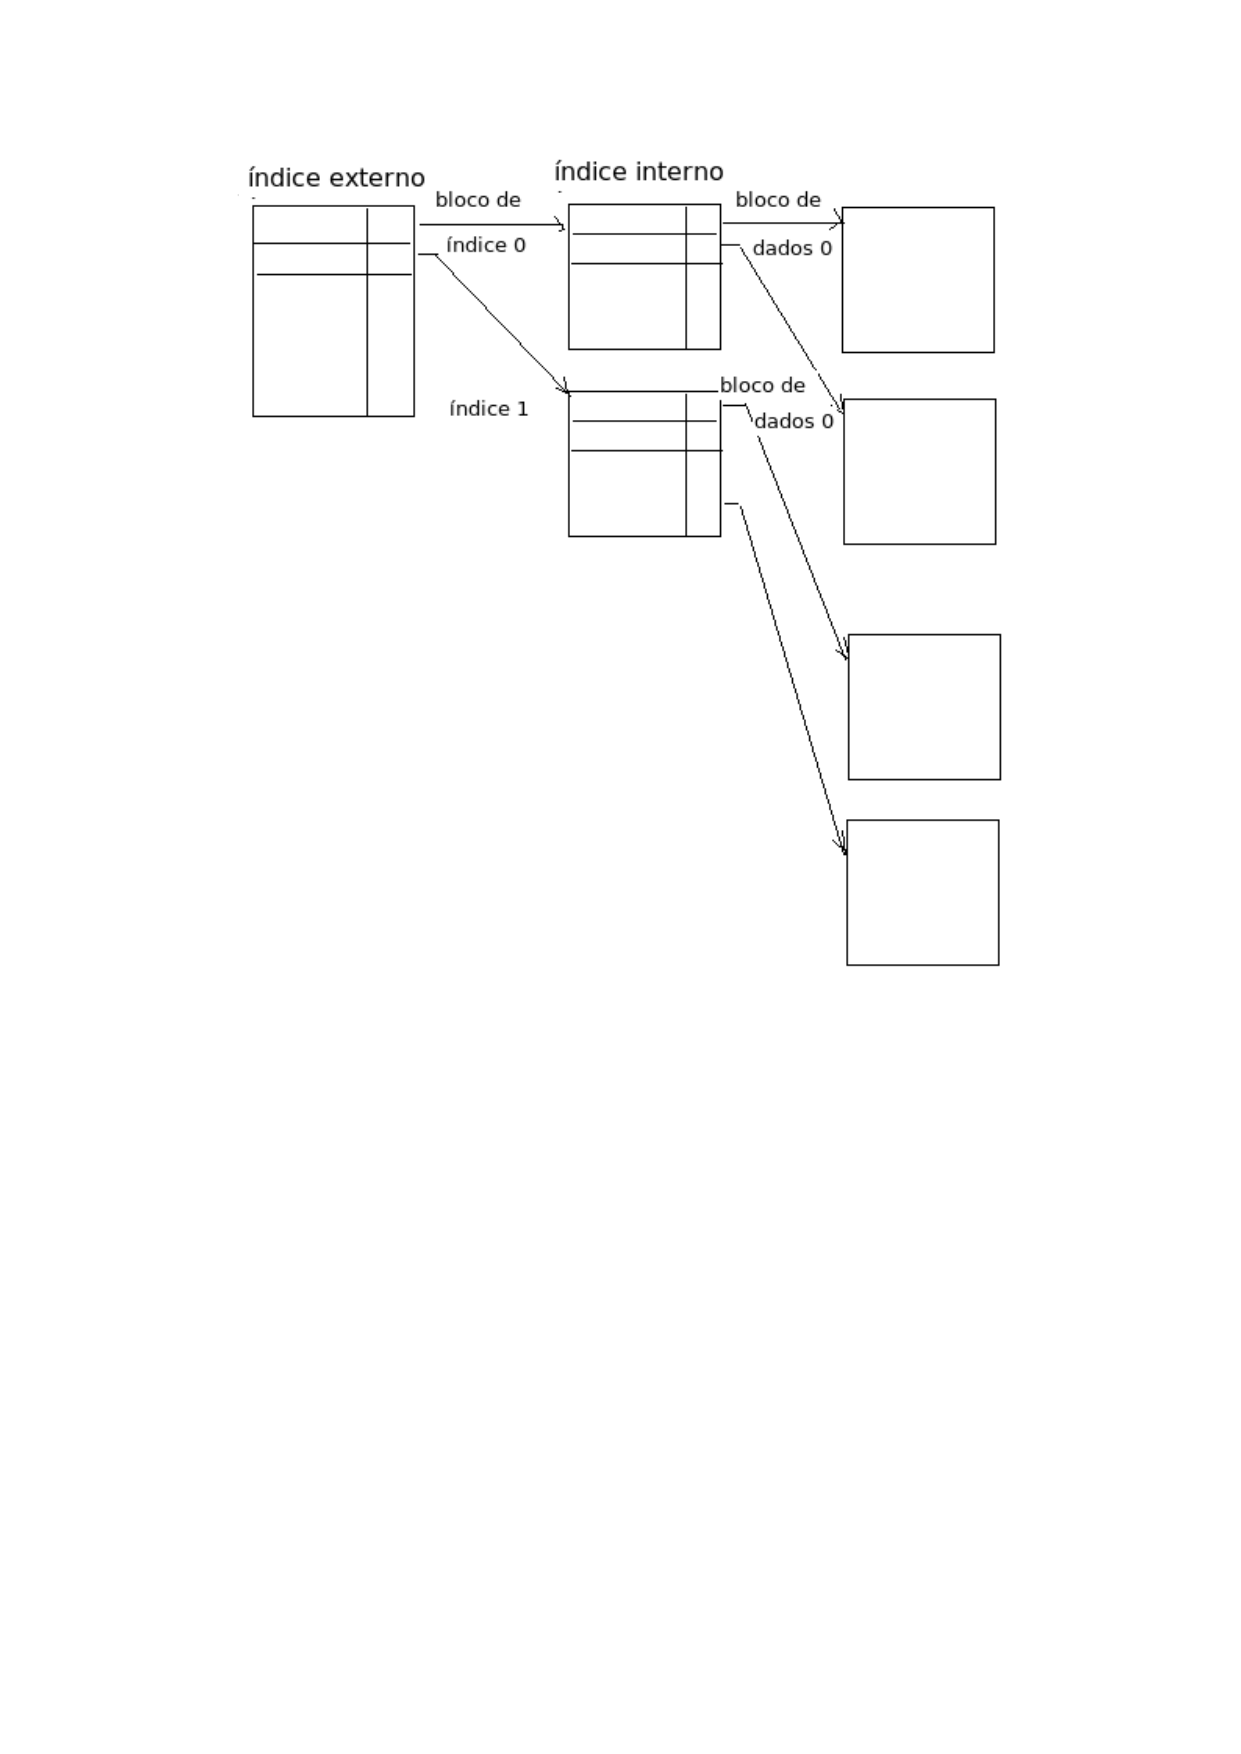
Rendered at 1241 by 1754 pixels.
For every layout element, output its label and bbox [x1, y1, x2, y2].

picture [237, 154, 1003, 974]
